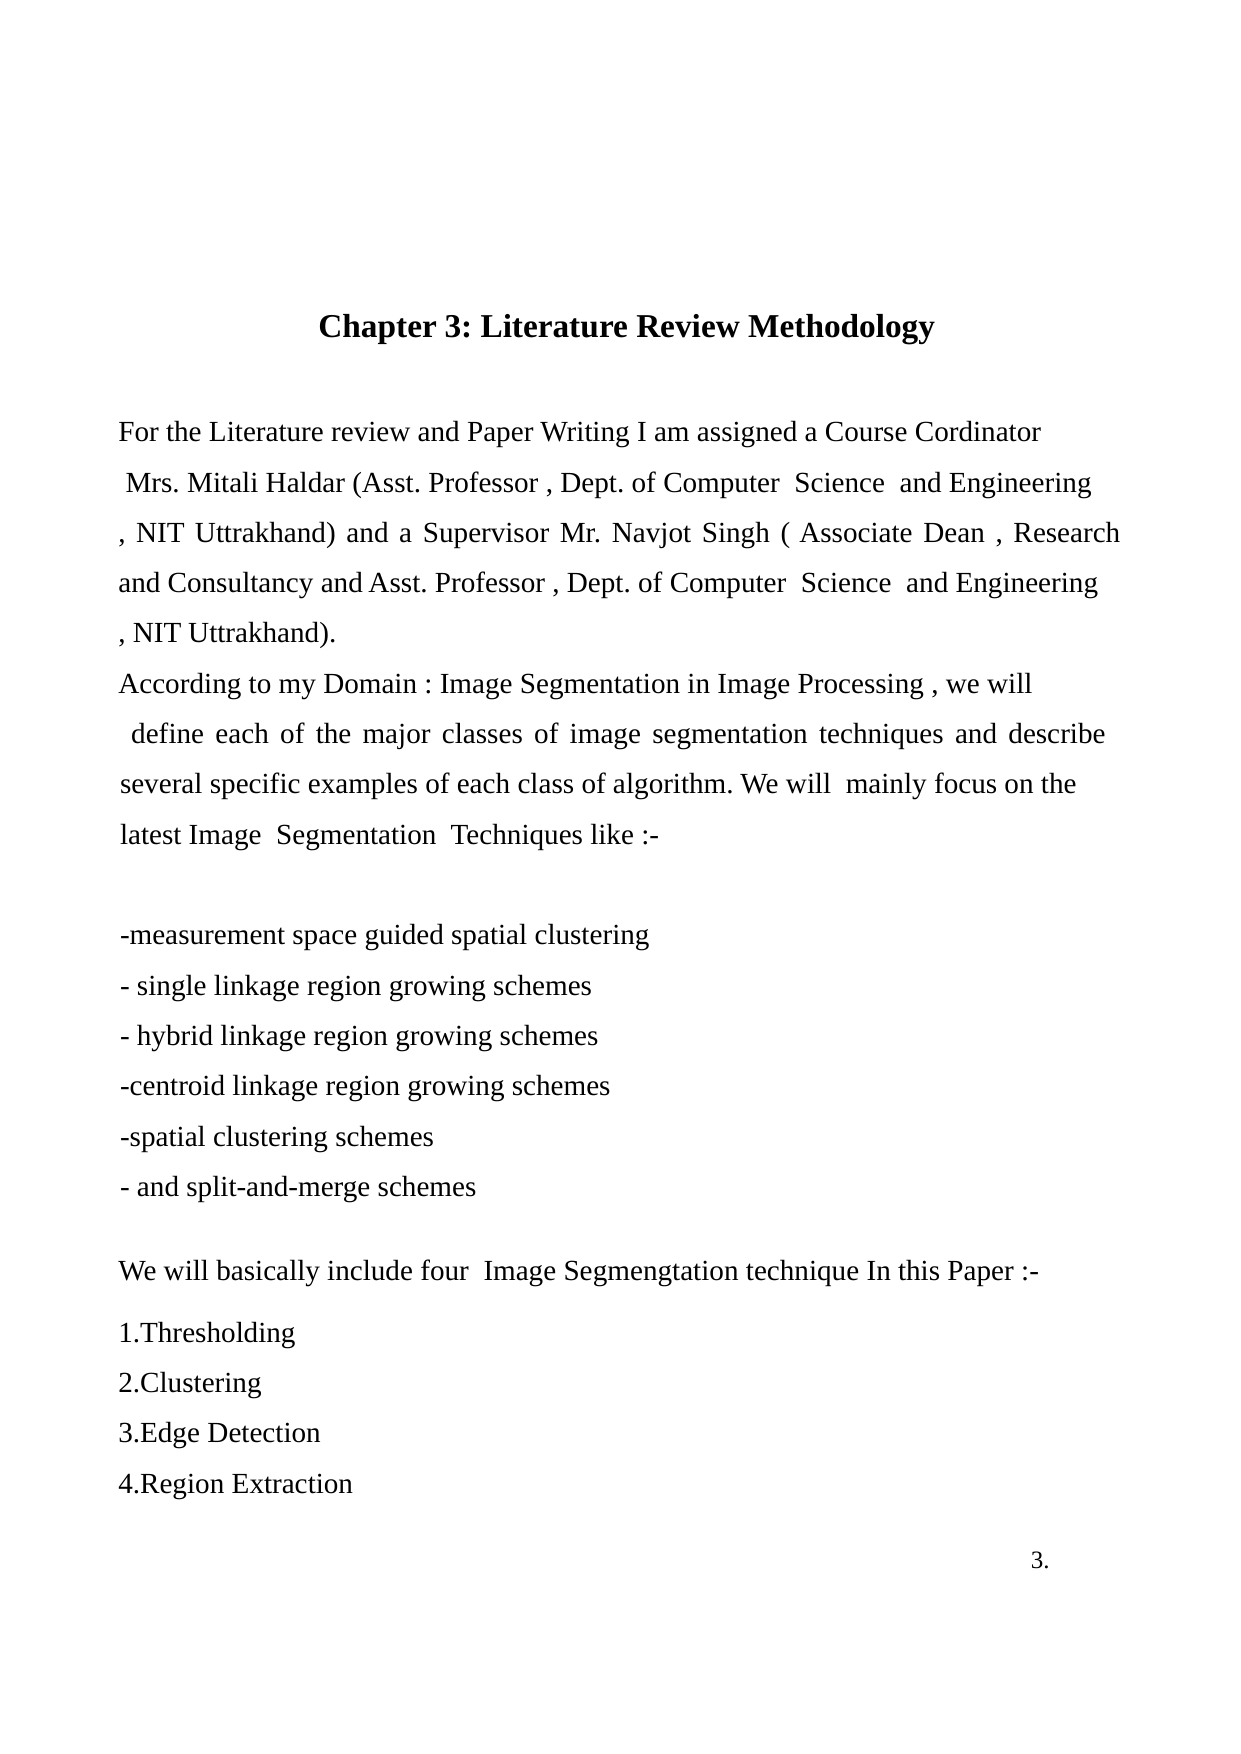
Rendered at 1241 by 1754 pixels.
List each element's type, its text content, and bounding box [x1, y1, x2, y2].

text , NIT Uttrakhand). [118, 616, 1122, 649]
text 3.Edge Detection [118, 1416, 1122, 1449]
text , NIT Uttrakhand) and a Supervisor Mr. Navjot Singh ( Associate Dean , Research and Consultancy and Asst. Professor , Dept. of Computer Science and Engineering [118, 515, 1122, 599]
text According to my Domain : Image Segmentation in Image Processing , we will [118, 666, 1122, 699]
text 1.Thresholding [118, 1315, 1122, 1348]
text For the Literature review and Paper Writing I am assigned a Course Cordinator [118, 414, 1122, 448]
text 3. [118, 1545, 1122, 1574]
text Mrs. Mitali Haldar (Asst. Professor , Dept. of Computer Science and Engineering [118, 465, 1122, 498]
text 4.Region Extraction [118, 1466, 1122, 1499]
table_cell [120, 1219, 1107, 1253]
text Chapter 3: Literature Review Methodology [118, 307, 1122, 345]
text We will basically include four Image Segmengtation technique In this Paper :- [118, 1253, 1122, 1286]
table_cell -measurement space guided spatial clustering - single linkage region growing schemes - hybrid linkage region growing schemes -centroid linkage region growing schemes -spatial clustering schemes - and split-and-merge schemes [120, 918, 1107, 1219]
table_header define each of the major classes of image segmentation techniques and describe several specific examples of each class of algorithm. We will mainly focus on the latest Image Segmentation Techniques like :- [120, 716, 1107, 917]
text 2.Clustering [118, 1365, 1122, 1399]
